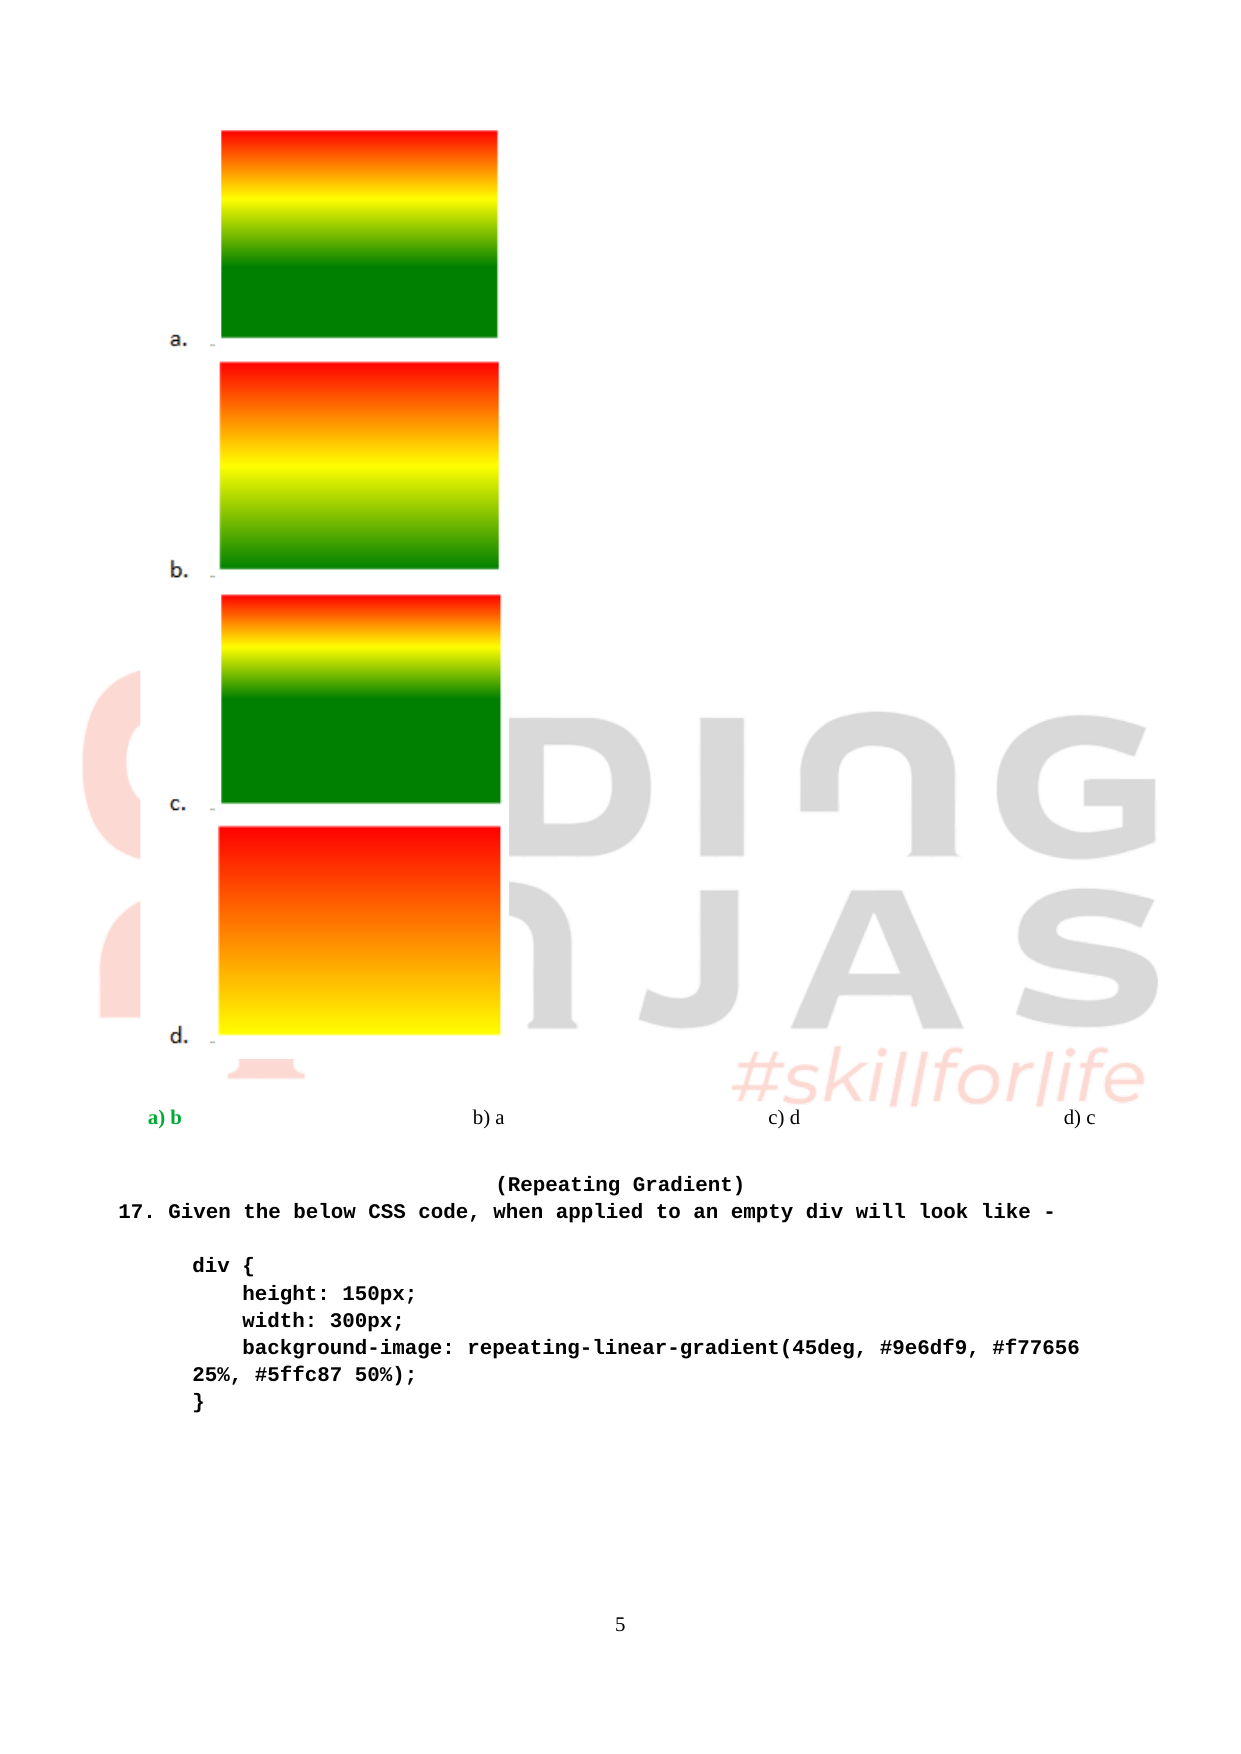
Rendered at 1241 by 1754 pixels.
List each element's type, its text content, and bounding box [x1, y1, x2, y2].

text height: 150px; [192, 1283, 1122, 1306]
text } [192, 1391, 1122, 1415]
text background-image: repeating-linear-gradient(45deg, #9e6df9, #f77656 25%, #5ffc87 50%); [192, 1337, 1122, 1388]
text div { [192, 1256, 1122, 1279]
text width: 300px; [192, 1310, 1122, 1333]
text 17. Given the below CSS code, when applied to an empty div will look like - [118, 1201, 1122, 1225]
picture [140, 118, 510, 1059]
text a) b b) a c) d d) c [148, 1104, 1122, 1129]
text (Repeating Gradient) [118, 1174, 1122, 1198]
